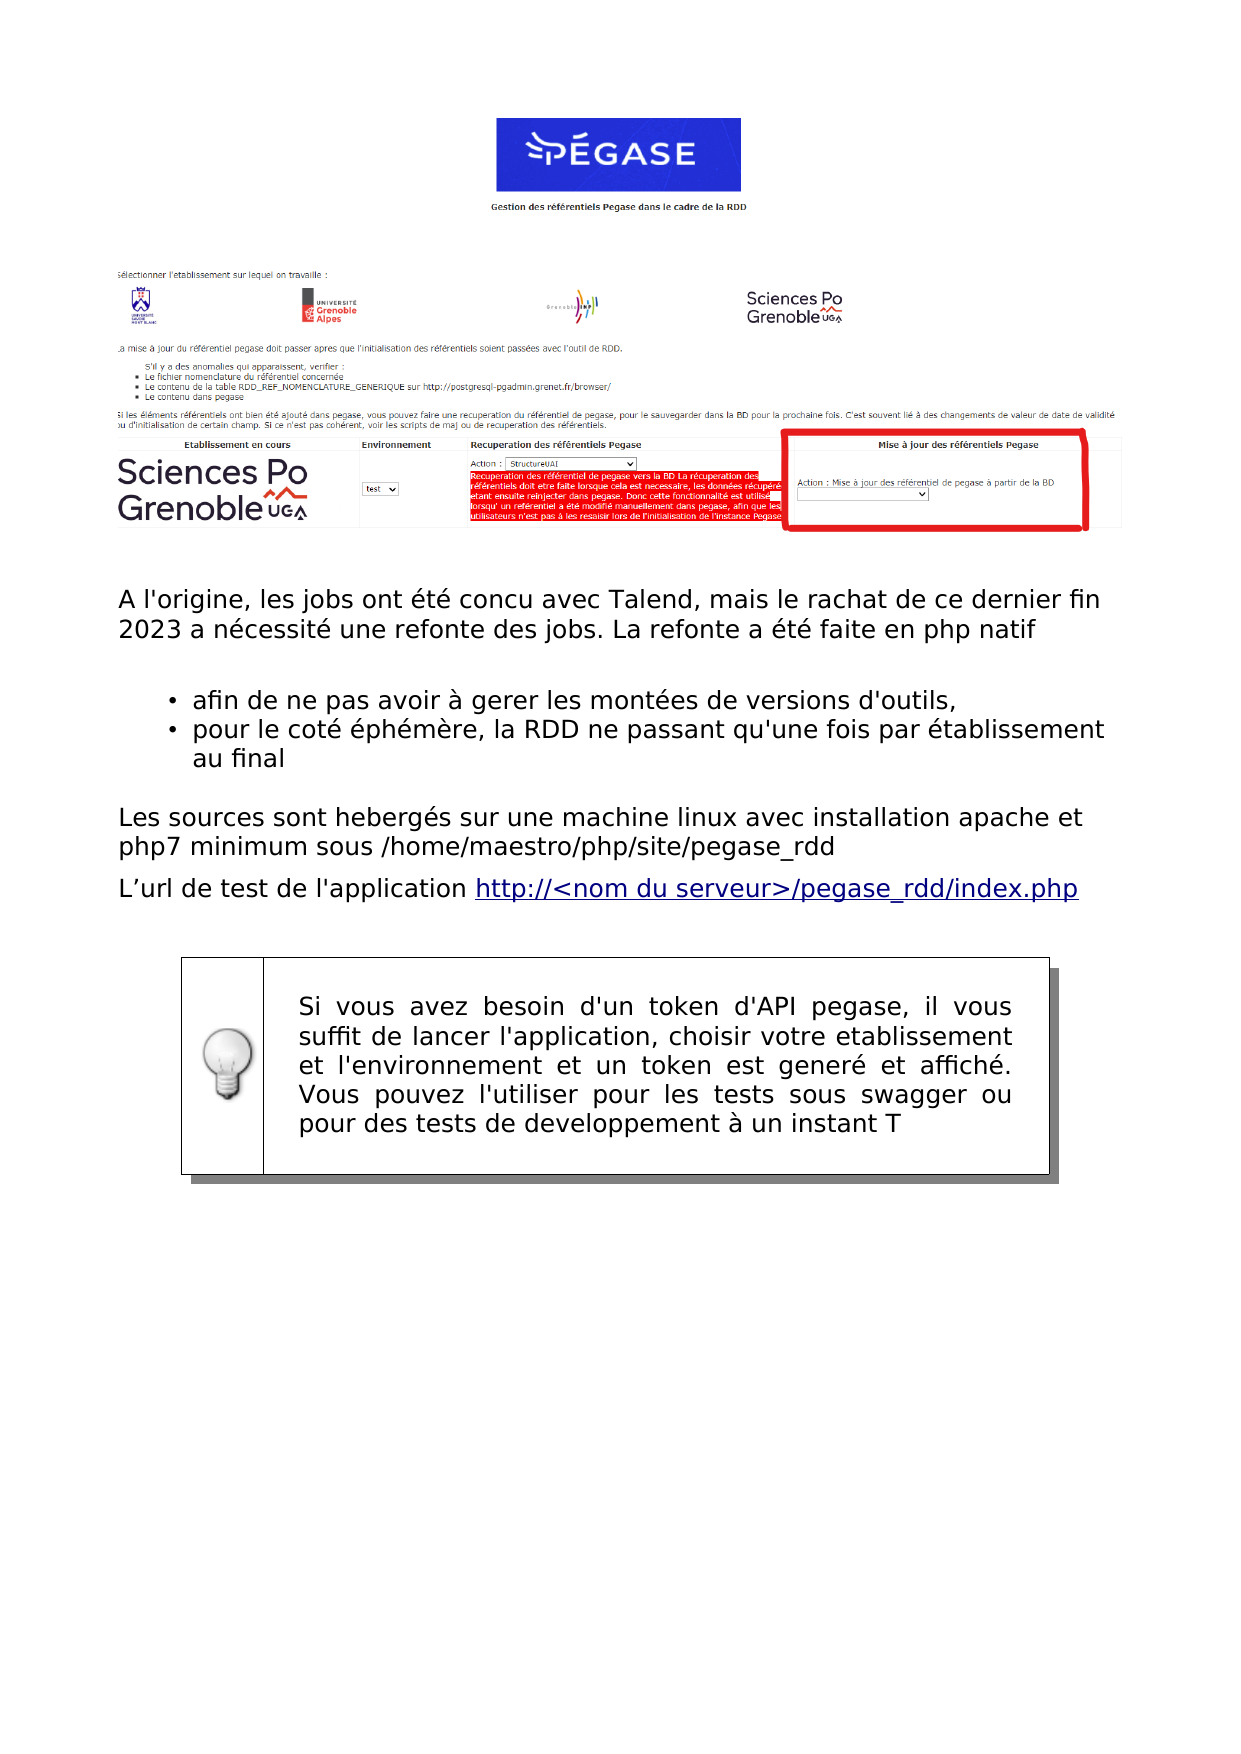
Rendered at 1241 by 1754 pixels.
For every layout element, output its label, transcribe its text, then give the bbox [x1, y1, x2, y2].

list afin de ne pas avoir à gerer les montées de versions d'outils, [177, 686, 1122, 715]
picture [192, 1028, 263, 1103]
table_header Si vous avez besoin d'un token d'API pegase, il vous suffit de lancer l'application, choisir votre etablissement et l'environnement et un token est generé et affiché. Vous pouvez l'utiliser pour les tests sous swagger ou pour des tests de developpement à un instant T [264, 958, 1049, 1174]
list pour le coté éphémère, la RDD ne passant qu'une fois par établissement au final [177, 715, 1122, 773]
text A l'origine, les jobs ont été concu avec Talend, mais le rachat de ce dernier fin 2023 a nécessité une refonte des jobs. La refonte a été faite en php natif [118, 586, 1122, 644]
text Les sources sont hebergés sur une machine linux avec installation apache et php7 minimum sous /home/maestro/php/site/pegase_rdd [118, 803, 1122, 861]
table_header [182, 958, 263, 1174]
picture [118, 118, 1123, 532]
text L’url de test de l'application http://<nom du serveur>/pegase_rdd/index.php [118, 874, 1122, 903]
